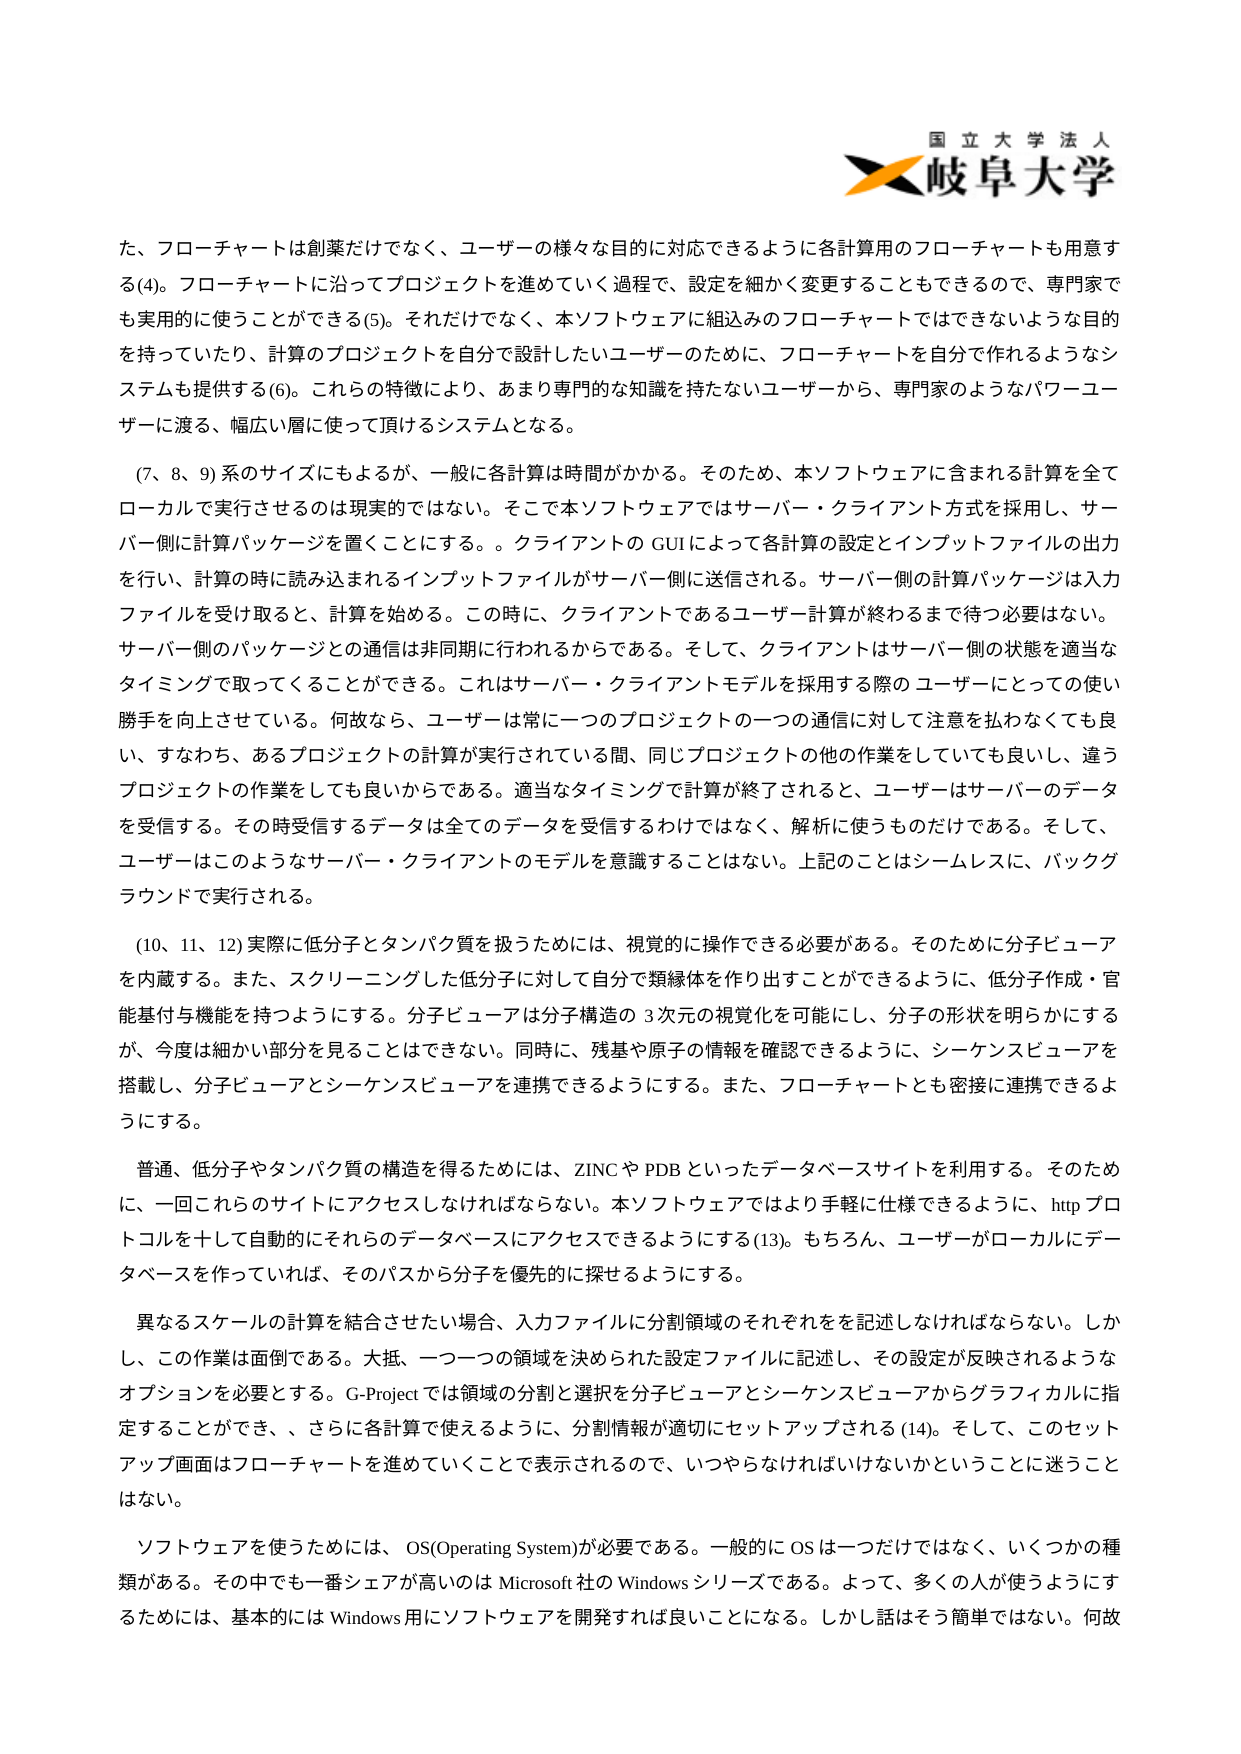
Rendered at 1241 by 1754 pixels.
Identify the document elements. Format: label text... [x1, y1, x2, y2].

text ソフトウェアを使うためには、 OS(Operating System)が必要である。一般的にOSは一つだけではなく、いくつかの種類がある。その中でも一番シェアが高いのはMicrosoft社のWindowsシリーズである。よって、多くの人が使うようにするためには、基本的にはWindows用にソフトウェアを開発すれば良いことになる。しかし話はそう簡単ではない。何故 [118, 1532, 1122, 1630]
text (10、11、12) 実際に低分子とタンパク質を扱うためには、視覚的に操作できる必要がある。そのために分子ビューアを内蔵する。また、スクリーニングした低分子に対して自分で類縁体を作り出すことができるように、低分子作成・官能基付与機能を持つようにする。分子ビューアは分子構造の3次元の視覚化を可能にし、分子の形状を明らかにするが、今度は細かい部分を見ることはできない。同時に、残基や原子の情報を確認できるように、シーケンスビューアを搭載し、分子ビューアとシーケンスビューアを連携できるようにする。また、フローチャートとも密接に連携できるようにする。 [118, 930, 1122, 1133]
text (7、8、9) 系のサイズにもよるが、一般に各計算は時間がかかる。そのため、本ソフトウェアに含まれる計算を全てローカルで実行させるのは現実的ではない。そこで本ソフトウェアではサーバー・クライアント方式を採用し、サーバー側に計算パッケージを置くことにする。。クライアントのGUIによって各計算の設定とインプットファイルの出力を行い、計算の時に読み込まれるインプットファイルがサーバー側に送信される。サーバー側の計算パッケージは入力ファイルを受け取ると、計算を始める。この時に、クライアントであるユーザー計算が終わるまで待つ必要はない。サーバー側のパッケージとの通信は非同期に行われるからである。そして、クライアントはサーバー側の状態を適当なタイミングで取ってくることができる。これはサーバー・クライアントモデルを採用する際のユーザーにとっての使い勝手を向上させている。何故なら、ユーザーは常に一つのプロジェクトの一つの通信に対して注意を払わなくても良い、すなわち、あるプロジェクトの計算が実行されている間、同じプロジェクトの他の作業をしていても良いし、違うプロジェクトの作業をしても良いからである。適当なタイミングで計算が終了されると、ユーザーはサーバーのデータを受信する。その時受信するデータは全てのデータを受信するわけではなく、解析に使うものだけである。そして、ユーザーはこのようなサーバー・クライアントのモデルを意識することはない。上記のことはシームレスに、バックグラウンドで実行される。 [118, 458, 1122, 909]
text た、フローチャートは創薬だけでなく、ユーザーの様々な目的に対応できるように各計算用のフローチャートも用意する(4)。フローチャートに沿ってプロジェクトを進めていく過程で、設定を細かく変更することもできるので、専門家でも実用的に使うことができる(5)。それだけでなく、本ソフトウェアに組込みのフローチャートではできないような目的を持っていたり、計算のプロジェクトを自分で設計したいユーザーのために、フローチャートを自分で作れるようなシステムも提供する(6)。これらの特徴により、あまり専門的な知識を持たないユーザーから、専門家のようなパワーユーザーに渡る、幅広い層に使って頂けるシステムとなる。 [118, 234, 1122, 438]
picture [834, 118, 1122, 205]
text 異なるスケールの計算を結合させたい場合、入力ファイルに分割領域のそれぞれをを記述しなければならない。しかし、この作業は面倒である。大抵、一つ一つの領域を決められた設定ファイルに記述し、その設定が反映されるようなオプションを必要とする。G-Projectでは領域の分割と選択を分子ビューアとシーケンスビューアからグラフィカルに指定することができ、、さらに各計算で使えるように、分割情報が適切にセットアップされる(14)。そして、このセットアップ画面はフローチャートを進めていくことで表示されるので、いつやらなければいけないかということに迷うことはない。 [118, 1308, 1122, 1512]
text 普通、低分子やタンパク質の構造を得るためには、ZINCやPDBといったデータベースサイトを利用する。そのために、一回これらのサイトにアクセスしなければならない。本ソフトウェアではより手軽に仕様できるように、httpプロトコルを十して自動的にそれらのデータベースにアクセスできるようにする(13)。もちろん、ユーザーがローカルにデータベースを作っていれば、そのパスから分子を優先的に探せるようにする。 [118, 1154, 1122, 1287]
